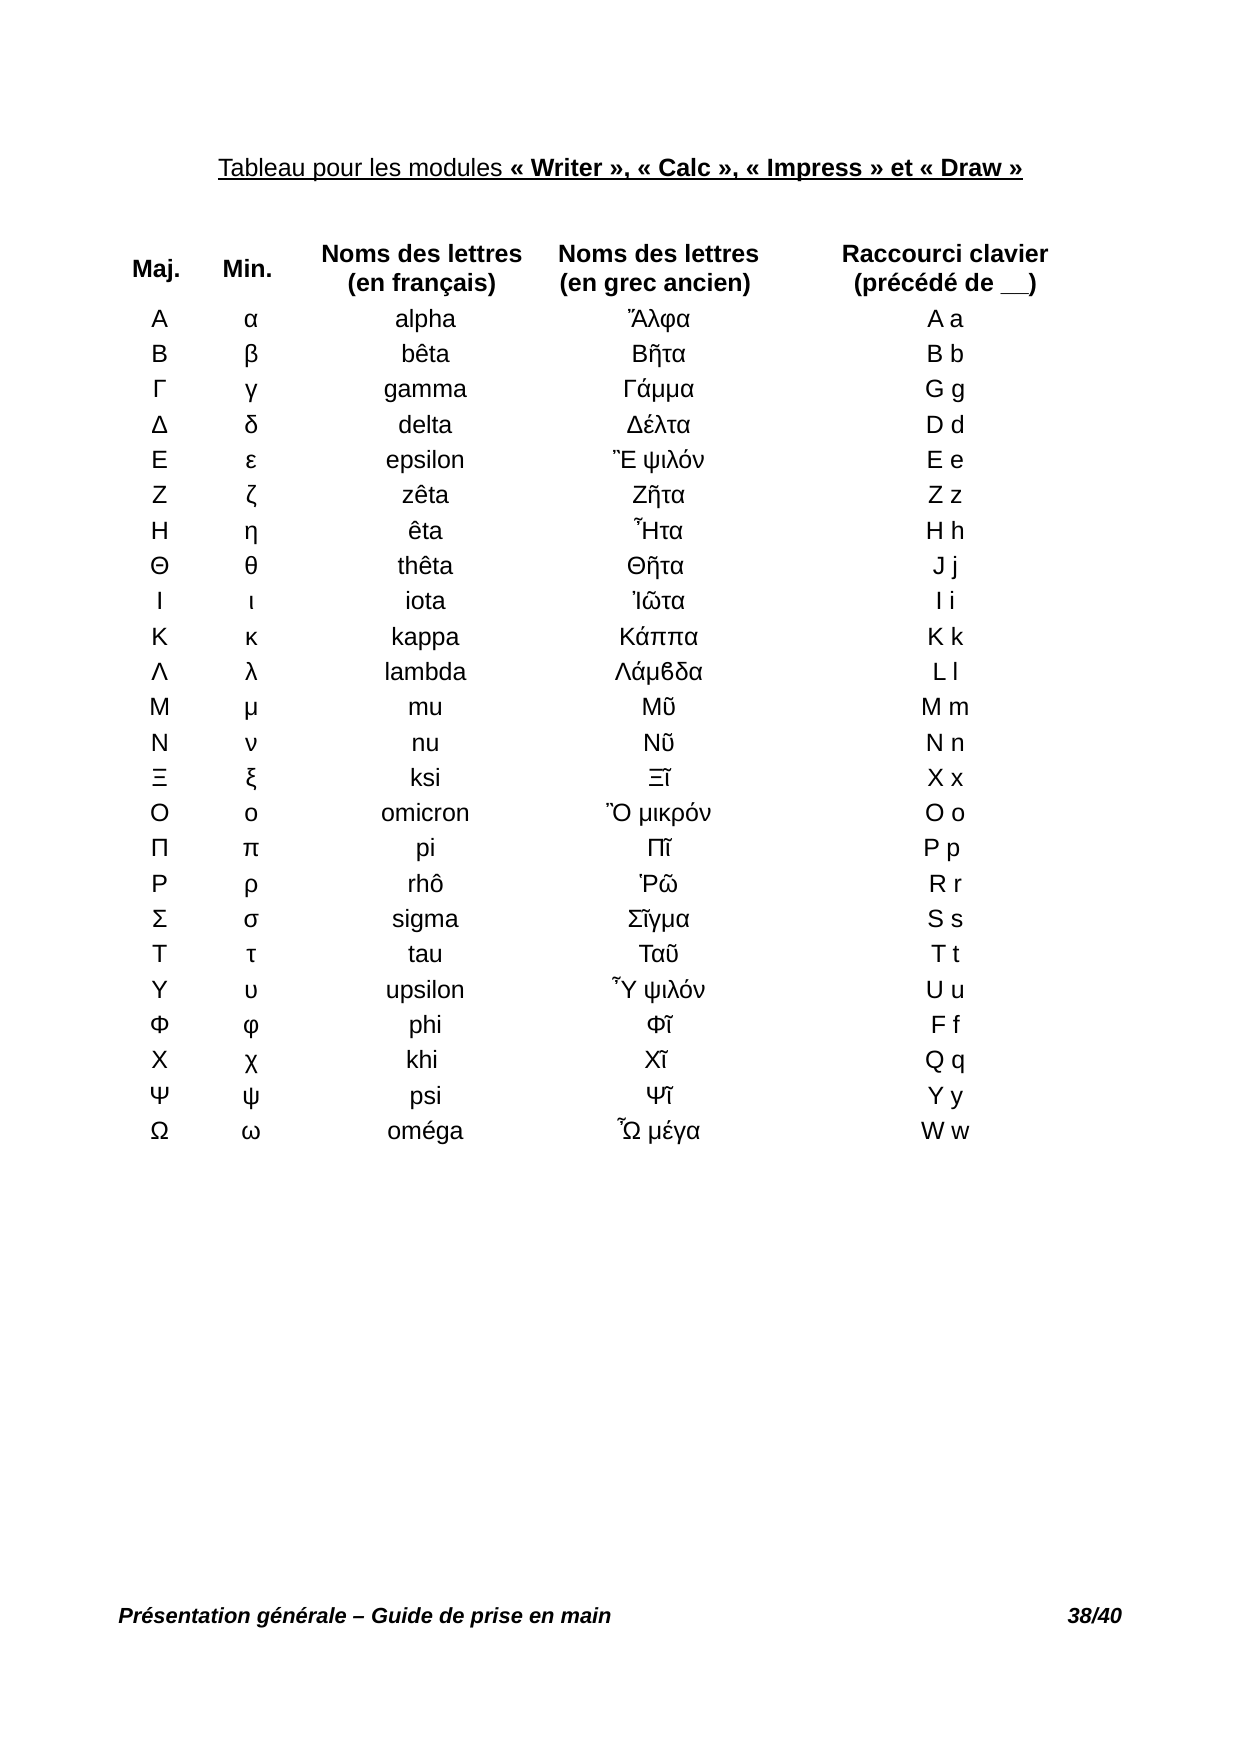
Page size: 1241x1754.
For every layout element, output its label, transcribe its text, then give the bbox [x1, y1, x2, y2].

table_cell gamma [301, 371, 549, 407]
table_cell mu [301, 689, 549, 724]
table_cell Η [118, 513, 201, 548]
table_header Noms des lettres (en grec ancien) [549, 236, 768, 301]
table_cell R r [768, 866, 1122, 901]
table_cell bêta [301, 336, 549, 371]
table_cell Φῖ [549, 1007, 768, 1042]
table_cell A a [768, 301, 1122, 336]
table_cell pi [301, 830, 549, 866]
table_cell thêta [301, 548, 549, 583]
table_cell J j [768, 548, 1122, 583]
table_cell êta [301, 513, 549, 548]
table_cell π [201, 830, 301, 866]
table_cell H h [768, 513, 1122, 548]
table_cell Ῥῶ [549, 866, 768, 901]
table_cell epsilon [301, 442, 549, 477]
table_cell φ [201, 1007, 301, 1042]
table_cell Ζ z [768, 477, 1122, 513]
table_cell Θῆτα [549, 548, 768, 583]
table_cell Ξ [118, 760, 201, 795]
table_cell Λ [118, 654, 201, 689]
table_cell Ἄλφα [549, 301, 768, 336]
table_cell Ν n [768, 725, 1122, 760]
table_cell χ [201, 1042, 301, 1078]
table_cell Ο ο [768, 795, 1122, 830]
table_header Maj. [118, 236, 201, 301]
table_cell ν [201, 725, 301, 760]
table_cell ι [201, 583, 301, 618]
table_cell alpha [301, 301, 549, 336]
table_cell L l [768, 654, 1122, 689]
table_header Noms des lettres (en français) [301, 236, 549, 301]
table_cell κ [201, 619, 301, 654]
table_cell ο [201, 795, 301, 830]
table_cell kappa [301, 619, 549, 654]
table_cell Υ [118, 972, 201, 1007]
table_cell Ε [118, 442, 201, 477]
table_cell ksi [301, 760, 549, 795]
table_cell omicron [301, 795, 549, 830]
table_cell Y y [768, 1078, 1122, 1113]
text Tableau pour les modules « Writer », « Calc », « Impress » et « Draw » [118, 153, 1122, 182]
table_cell M [118, 689, 201, 724]
table_cell I i [768, 583, 1122, 618]
table_cell Q q [768, 1042, 1122, 1078]
table_cell Σῖγμα [549, 901, 768, 936]
table_cell ῏Υ ψιλόν [549, 972, 768, 1007]
table_cell G g [768, 371, 1122, 407]
table_cell Θ [118, 548, 201, 583]
table_cell ζ [201, 477, 301, 513]
table_cell δ [201, 407, 301, 442]
table_cell η [201, 513, 301, 548]
table_cell X x [768, 760, 1122, 795]
table_cell Β b [768, 336, 1122, 371]
table_cell ε [201, 442, 301, 477]
table_cell Ὂ μικρόν [549, 795, 768, 830]
table_cell Κ [118, 619, 201, 654]
table_cell Ἒ ψιλόν [549, 442, 768, 477]
table_cell σ [201, 901, 301, 936]
table_cell upsilon [301, 972, 549, 1007]
table_cell Ζ [118, 477, 201, 513]
table_cell Ξῖ [549, 760, 768, 795]
table_cell delta [301, 407, 549, 442]
table_cell B [118, 336, 201, 371]
table_cell E e [768, 442, 1122, 477]
table_cell θ [201, 548, 301, 583]
table_cell psi [301, 1078, 549, 1113]
table_header Raccourci clavier (précédé de __) [768, 236, 1122, 301]
table_cell ω [201, 1113, 301, 1148]
table_cell A [118, 301, 201, 336]
table_cell Πῖ [549, 830, 768, 866]
table_cell rhô [301, 866, 549, 901]
table_cell ψ [201, 1078, 301, 1113]
table_cell T t [768, 936, 1122, 972]
table_cell Ι [118, 583, 201, 618]
table_cell Ψ [118, 1078, 201, 1113]
table_cell Κ k [768, 619, 1122, 654]
table_cell Ὦ μέγα [549, 1113, 768, 1148]
table_cell Γάμμα [549, 371, 768, 407]
table_cell Ω [118, 1113, 201, 1148]
table_cell Ν [118, 725, 201, 760]
table_cell λ [201, 654, 301, 689]
table_cell S s [768, 901, 1122, 936]
table_cell Ἦτα [549, 513, 768, 548]
table_cell Π [118, 830, 201, 866]
table_cell υ [201, 972, 301, 1007]
table_cell sigma [301, 901, 549, 936]
table_cell Ο [118, 795, 201, 830]
table_cell lambda [301, 654, 549, 689]
table_cell Ζῆτα [549, 477, 768, 513]
table_cell oméga [301, 1113, 549, 1148]
table_cell zêta [301, 477, 549, 513]
table_cell P p [768, 830, 1122, 866]
table_cell Ἰῶτα [549, 583, 768, 618]
table_cell tau [301, 936, 549, 972]
table_cell Μῦ [549, 689, 768, 724]
table_cell F f [768, 1007, 1122, 1042]
table_cell iota [301, 583, 549, 618]
table_cell μ [201, 689, 301, 724]
table_cell phi [301, 1007, 549, 1042]
table_cell Σ [118, 901, 201, 936]
table_cell M m [768, 689, 1122, 724]
table_cell Φ [118, 1007, 201, 1042]
table_cell khi [301, 1042, 549, 1078]
table_cell Ψῖ [549, 1078, 768, 1113]
table_cell D d [768, 407, 1122, 442]
table_cell U u [768, 972, 1122, 1007]
table_cell nu [301, 725, 549, 760]
table_cell ξ [201, 760, 301, 795]
table_cell τ [201, 936, 301, 972]
table_cell Δ [118, 407, 201, 442]
table_cell ρ [201, 866, 301, 901]
table_cell Δέλτα [549, 407, 768, 442]
table_cell γ [201, 371, 301, 407]
table_cell Λάμϐδα [549, 654, 768, 689]
table_cell Χῖ [549, 1042, 768, 1078]
table_header Min. [201, 236, 301, 301]
table_cell W w [768, 1113, 1122, 1148]
table_cell Χ [118, 1042, 201, 1078]
table_cell Τ [118, 936, 201, 972]
table_cell Ταῦ [549, 936, 768, 972]
table_cell Νῦ [549, 725, 768, 760]
table_cell α [201, 301, 301, 336]
table_cell Γ [118, 371, 201, 407]
table_cell β [201, 336, 301, 371]
table_cell Κάππα [549, 619, 768, 654]
table_cell Ρ [118, 866, 201, 901]
table_cell Βῆτα [549, 336, 768, 371]
